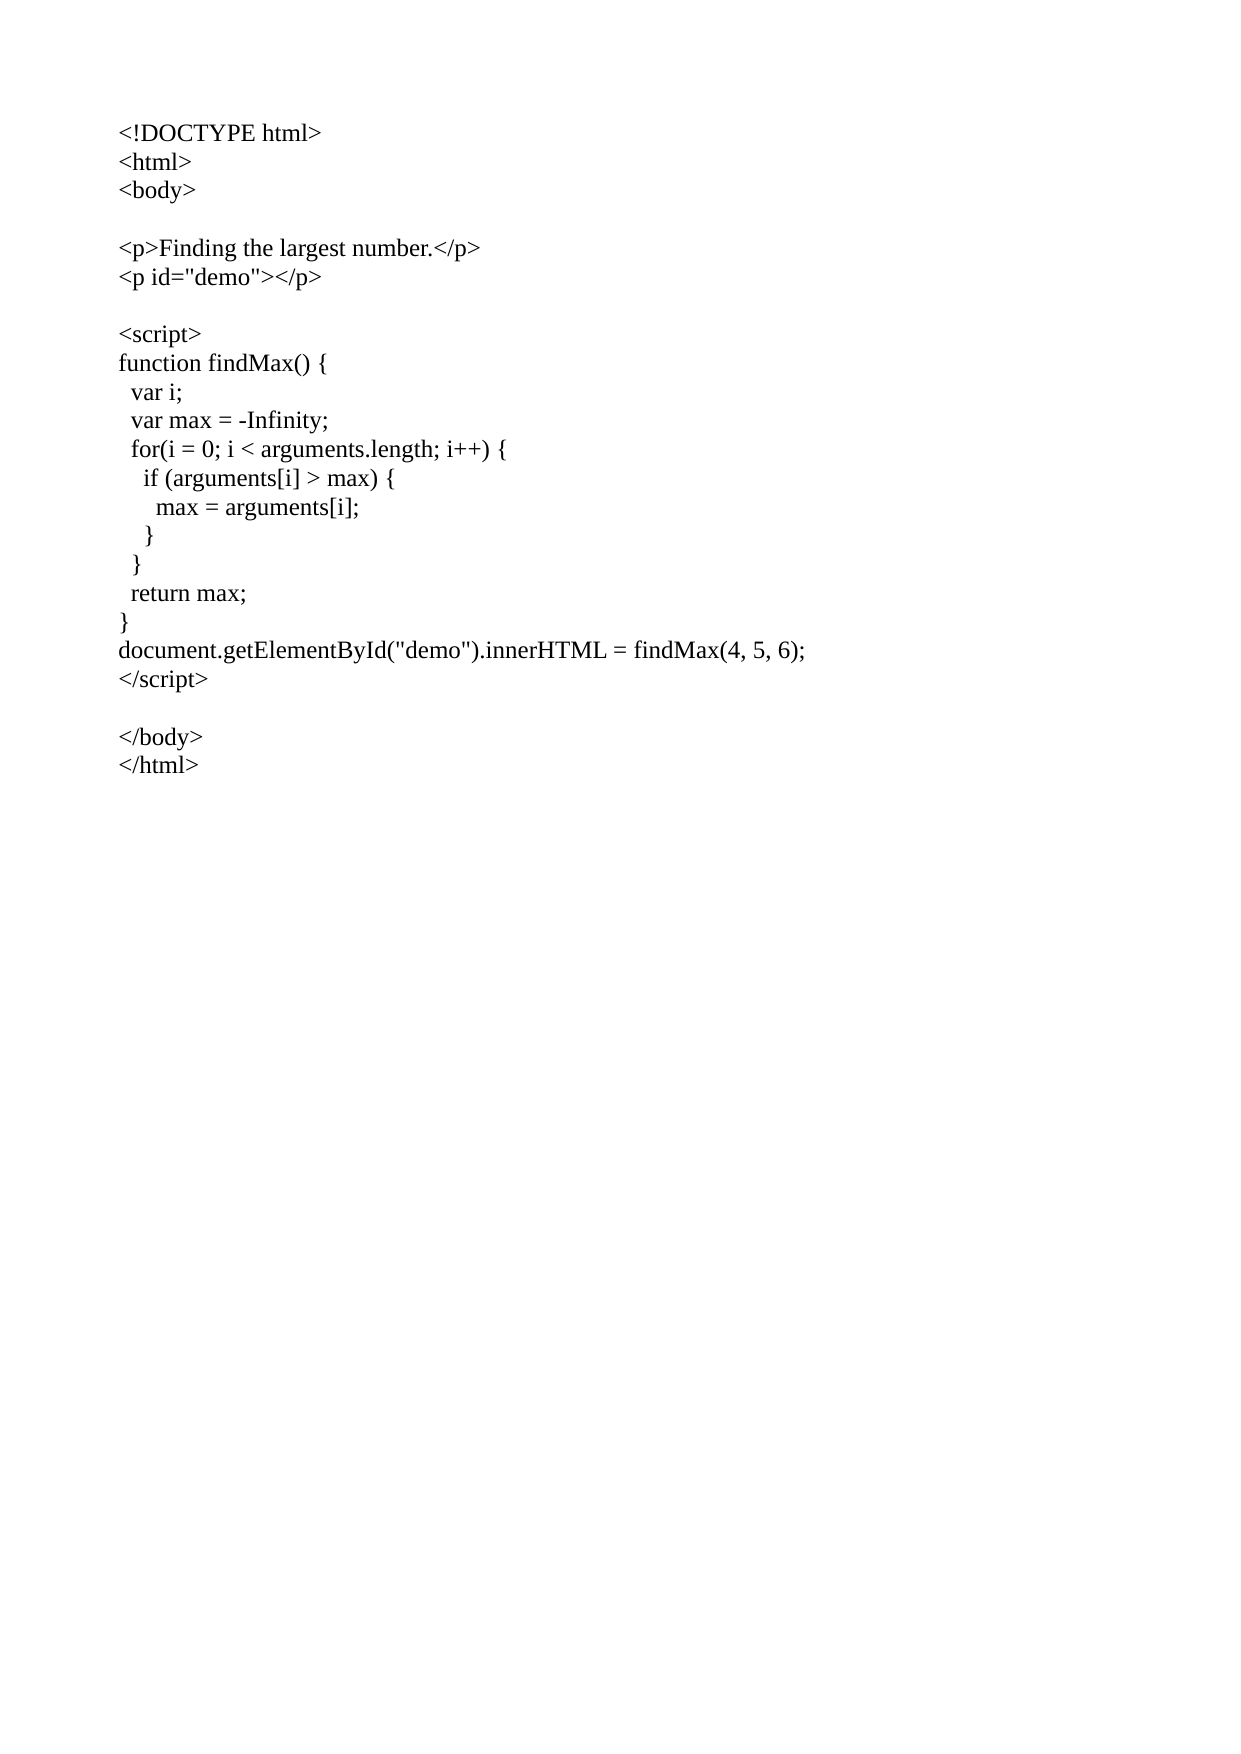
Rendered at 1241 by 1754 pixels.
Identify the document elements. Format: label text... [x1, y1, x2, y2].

text for(i = 0; i < arguments.length; i++) { [118, 434, 1122, 463]
text } [118, 607, 1122, 636]
text } [118, 549, 1122, 578]
text </body> [118, 722, 1122, 751]
text var max = -Infinity; [118, 406, 1122, 434]
text <html> [118, 147, 1122, 176]
text <p id="demo"></p> [118, 262, 1122, 291]
text var i; [118, 377, 1122, 406]
text max = arguments[i]; [118, 492, 1122, 521]
text } [118, 521, 1122, 549]
text <!DOCTYPE html> [118, 118, 1122, 147]
text <script> [118, 319, 1122, 348]
text function findMax() { [118, 348, 1122, 377]
text document.getElementById("demo").innerHTML = findMax(4, 5, 6); [118, 636, 1122, 664]
text return max; [118, 578, 1122, 607]
text </script> [118, 664, 1122, 693]
text <p>Finding the largest number.</p> [118, 233, 1122, 262]
text if (arguments[i] > max) { [118, 463, 1122, 492]
text </html> [118, 751, 1122, 779]
text <body> [118, 176, 1122, 204]
